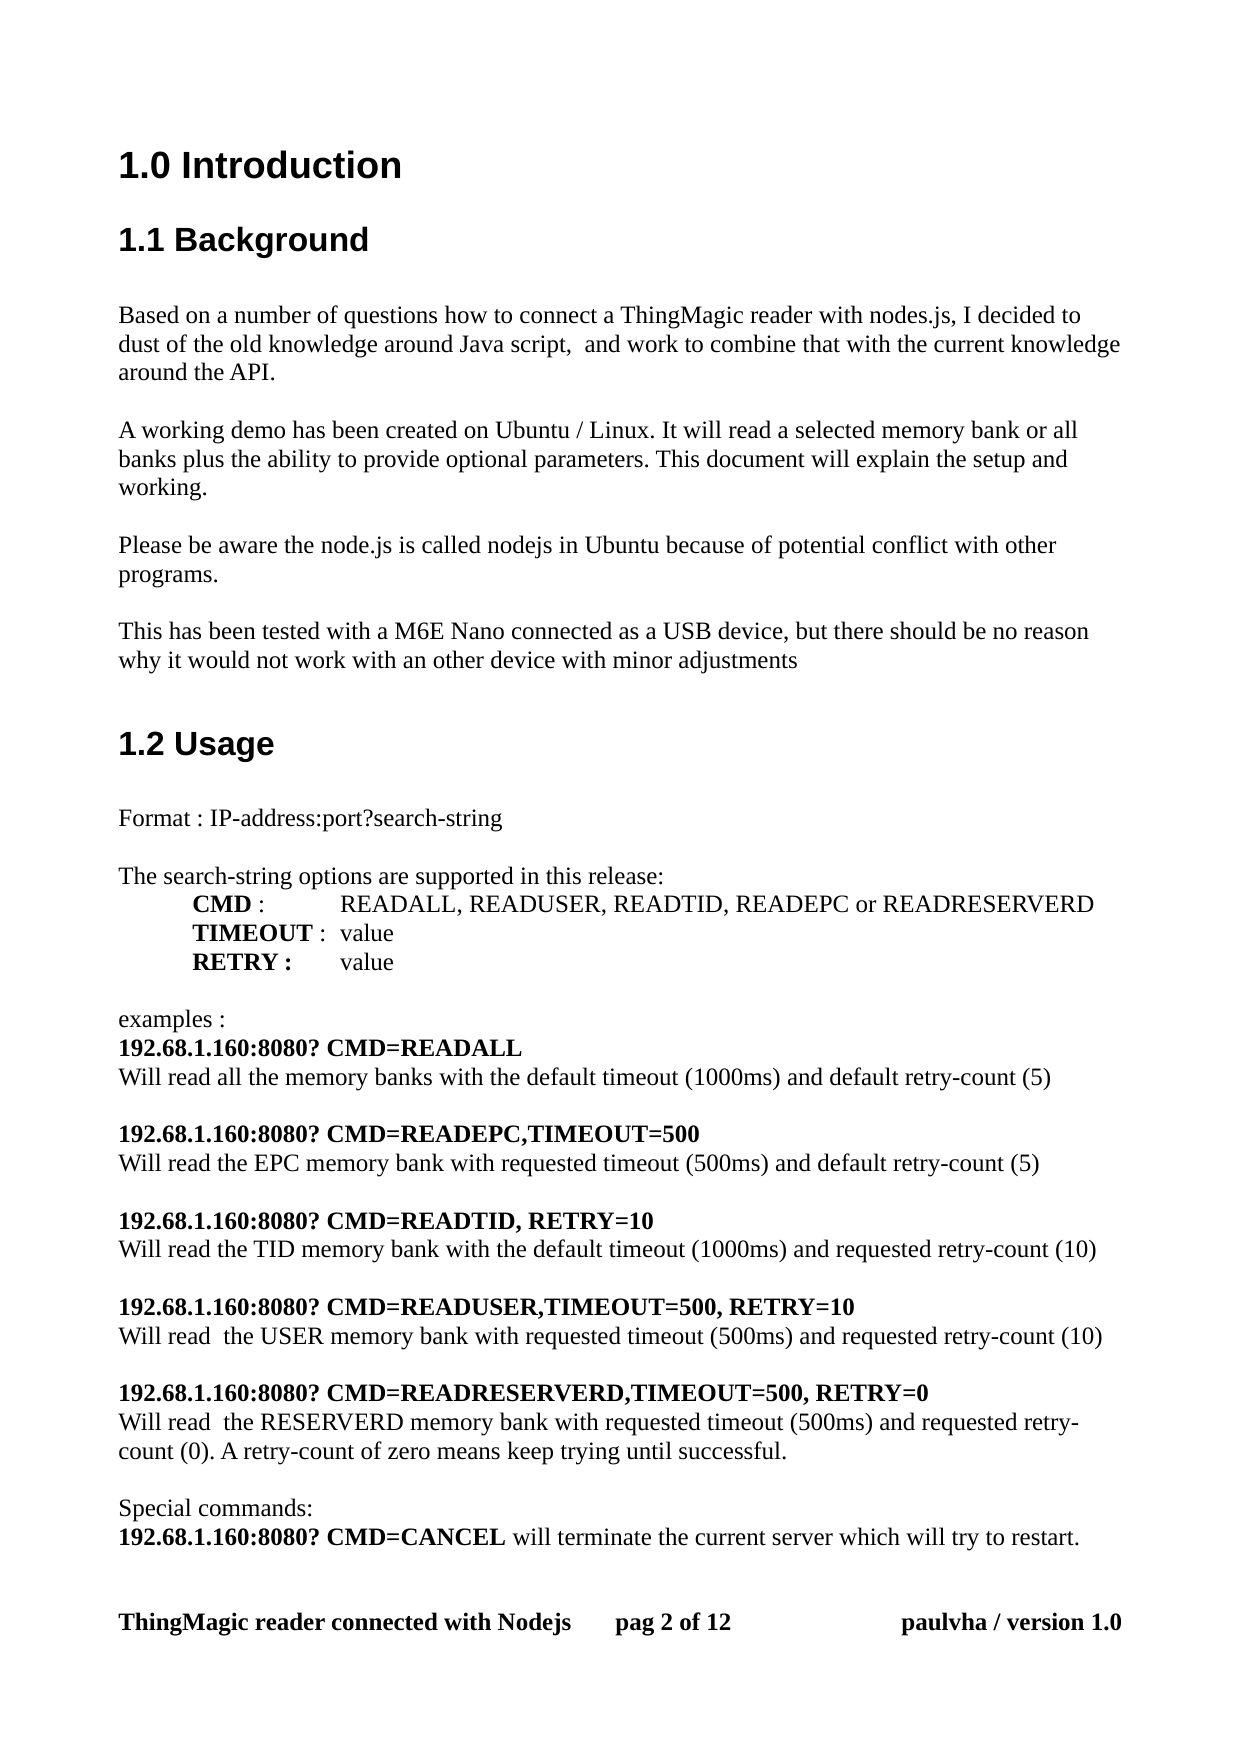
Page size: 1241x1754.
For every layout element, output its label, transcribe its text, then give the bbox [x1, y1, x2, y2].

text examples : [118, 1004, 1122, 1033]
text 192.68.1.160:8080? CMD=READRESERVERD,TIMEOUT=500, RETRY=0 [118, 1378, 1122, 1407]
text 192.68.1.160:8080? CMD=READEPC,TIMEOUT=500 [118, 1119, 1122, 1148]
subtitle 1.0 Introduction [118, 143, 1122, 187]
text Based on a number of questions how to connect a ThingMagic reader with nodes.js, I decided to dust of the old knowledge around Java script, and work to combine that with the current knowledge around the API. [118, 300, 1122, 386]
text 192.68.1.160:8080? CMD=READALL [118, 1033, 1122, 1062]
text Will read the EPC memory bank with requested timeout (500ms) and default retry-count (5) [118, 1148, 1122, 1177]
text This has been tested with a M6E Nano connected as a USB device, but there should be no reason why it would not work with an other device with minor adjustments [118, 616, 1122, 674]
text 192.68.1.160:8080? CMD=READUSER,TIMEOUT=500, RETRY=10 [118, 1292, 1122, 1321]
text Will read all the memory banks with the default timeout (1000ms) and default retry-count (5) [118, 1062, 1122, 1091]
text Will read the USER memory bank with requested timeout (500ms) and requested retry-count (10) [118, 1321, 1122, 1349]
text Please be aware the node.js is called nodejs in Ubuntu because of potential conflict with other programs. [118, 530, 1122, 587]
text Will read the TID memory bank with the default timeout (1000ms) and requested retry-count (10) [118, 1234, 1122, 1263]
text 192.68.1.160:8080? CMD=CANCEL will terminate the current server which will try to restart. [118, 1522, 1122, 1551]
text The search-string options are supported in this release: [118, 861, 1122, 889]
text CMD : READALL, READUSER, READTID, READEPC or READRESERVERD [118, 889, 1122, 918]
text Format : IP-address:port?search-string [118, 803, 1122, 832]
text A working demo has been created on Ubuntu / Linux. It will read a selected memory bank or all banks plus the ability to provide optional parameters. This document will explain the setup and working. [118, 415, 1122, 501]
subtitle 1.1 Background [118, 220, 1122, 259]
text RETRY : value [118, 947, 1122, 976]
subtitle 1.2 Usage [118, 723, 1122, 762]
text Will read the RESERVERD memory bank with requested timeout (500ms) and requested retry-count (0). A retry-count of zero means keep trying until successful. [118, 1407, 1122, 1464]
text TIMEOUT : value [118, 918, 1122, 947]
text Special commands: [118, 1493, 1122, 1522]
text 192.68.1.160:8080? CMD=READTID, RETRY=10 [118, 1206, 1122, 1234]
